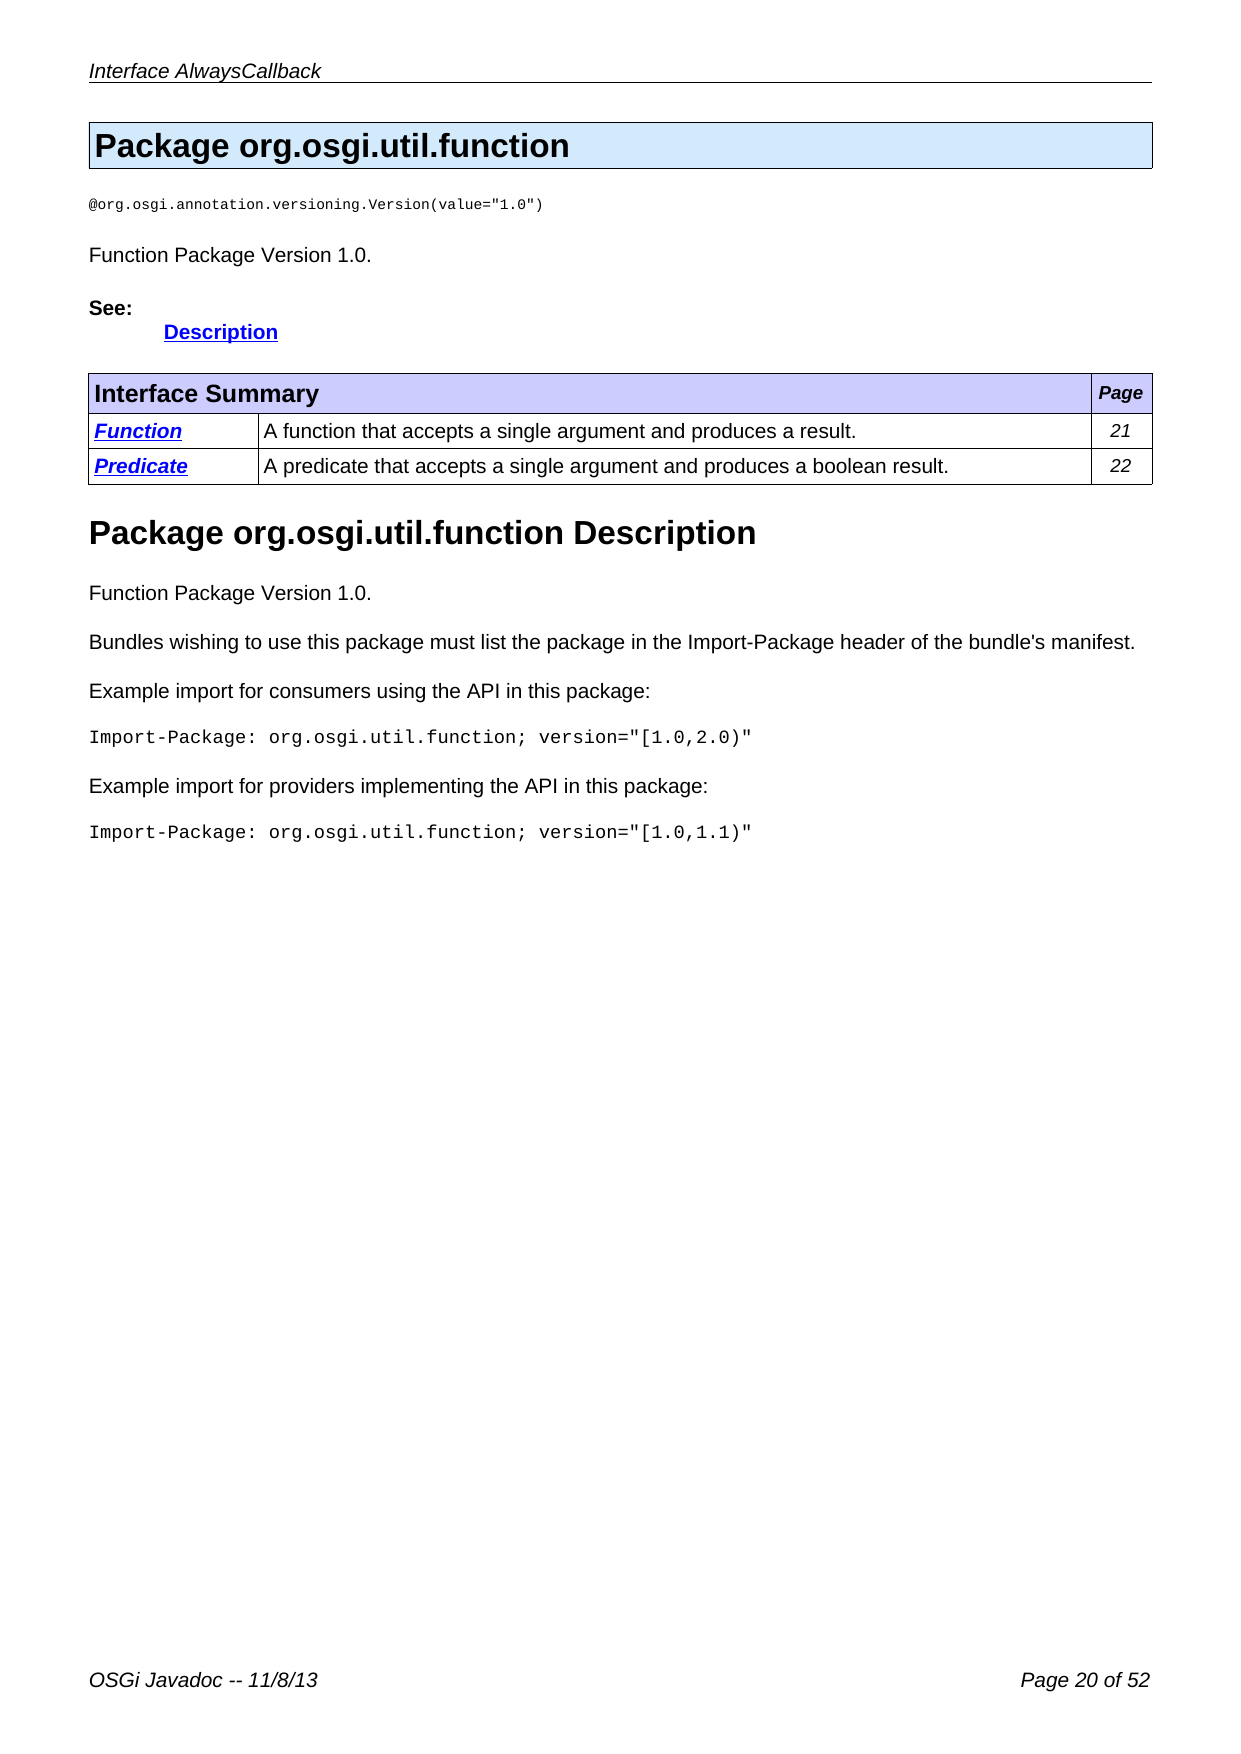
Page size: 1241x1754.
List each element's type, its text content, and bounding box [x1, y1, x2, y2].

text See: [88, 296, 1152, 320]
text Description [163, 320, 1152, 344]
table_header Page [1092, 374, 1152, 413]
text Bundles wishing to use this package must list the package in the Import-Package header of the bundle's manifest. [88, 629, 1152, 653]
subtitle Package org.osgi.util.function [90, 123, 1152, 168]
table_cell A function that accepts a single argument and produces a result. [259, 414, 1091, 448]
text Example import for consumers using the API in this package: [88, 678, 1152, 702]
text Import-Package: org.osgi.util.function; version="[1.0,1.1)" [88, 823, 1152, 844]
table_cell 21 [1092, 449, 1152, 484]
text Example import for providers implementing the API in this package: [88, 774, 1152, 798]
table_cell Function [89, 414, 258, 448]
table_cell A predicate that accepts a single argument and produces a boolean result. [259, 449, 1091, 484]
table_cell Predicate [89, 449, 258, 484]
text Package org.osgi.util.function Description [88, 513, 1152, 551]
text Import-Package: org.osgi.util.function; version="[1.0,2.0)" [88, 727, 1152, 749]
text Function Package Version 1.0. [88, 581, 1152, 604]
table_header Interface Summary [89, 374, 1091, 413]
text Function Package Version 1.0. [88, 243, 1152, 267]
table_cell 20 [1092, 414, 1152, 448]
text @org.osgi.annotation.versioning.Version(value="1.0") [88, 197, 1152, 213]
